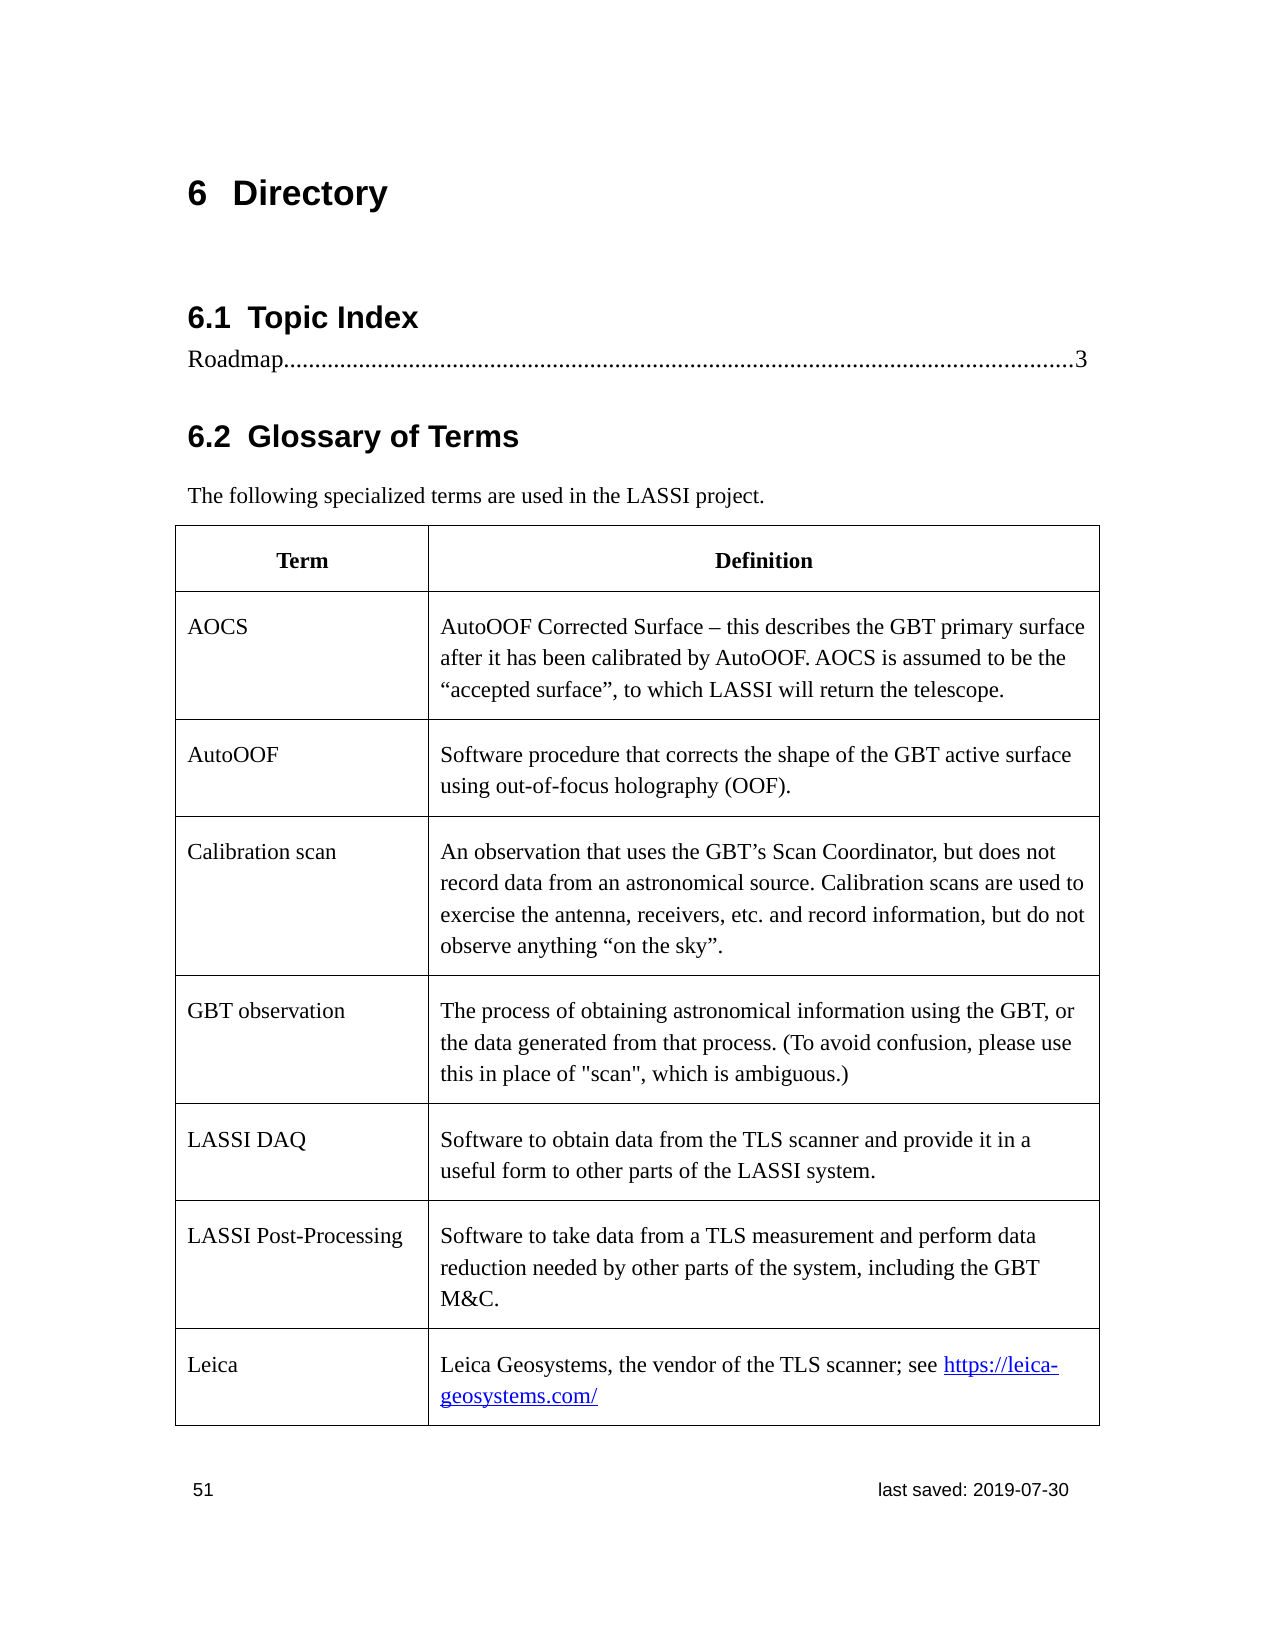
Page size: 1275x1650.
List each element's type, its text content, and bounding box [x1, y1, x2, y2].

text The following specialized terms are used in the LASSI project. [187, 477, 1087, 508]
table_cell AutoOOF Corrected Surface – this describes the GBT primary surface after it has been calibrated by AutoOOF. AOCS is assumed to be the “accepted surface”, to which LASSI will return the telescope. [429, 592, 1099, 719]
table_cell AutoOOF [176, 720, 428, 816]
table_cell AOCS [176, 592, 428, 719]
table_cell LASSI DAQ [176, 1104, 428, 1200]
subtitle Topic Index [187, 296, 1087, 335]
table_cell An observation that uses the GBT’s Scan Coordinator, but does not record data from an astronomical source. Calibration scans are used to exercise the antenna, receivers, etc. and record information, but do not observe anything “on the sky”. [429, 817, 1099, 975]
table_cell Calibration scan [176, 817, 428, 975]
table_header Term [176, 526, 428, 591]
table_cell Software to take data from a TLS measurement and perform data reduction needed by other parts of the system, including the GBT M&C. [429, 1201, 1099, 1328]
table_cell Software procedure that corrects the shape of the GBT active surface using out-of-focus holography (OOF). [429, 720, 1099, 816]
table_cell GBT observation [176, 976, 428, 1103]
subtitle Directory [187, 156, 1087, 212]
table_cell Leica [176, 1329, 428, 1425]
table_header Definition [429, 526, 1099, 591]
table_cell Software to obtain data from the TLS scanner and provide it in a useful form to other parts of the LASSI system. [429, 1104, 1099, 1200]
text Roadmap 3 [187, 342, 1087, 373]
table_cell LASSI Post-Processing [176, 1201, 428, 1328]
subtitle Glossary of Terms [187, 414, 1087, 454]
table_cell Leica Geosystems, the vendor of the TLS scanner; see https://leica-geosystems.com/ [429, 1329, 1099, 1425]
table_cell The process of obtaining astronomical information using the GBT, or the data generated from that process. (To avoid confusion, please use this in place of "scan", which is ambiguous.) [429, 976, 1099, 1103]
